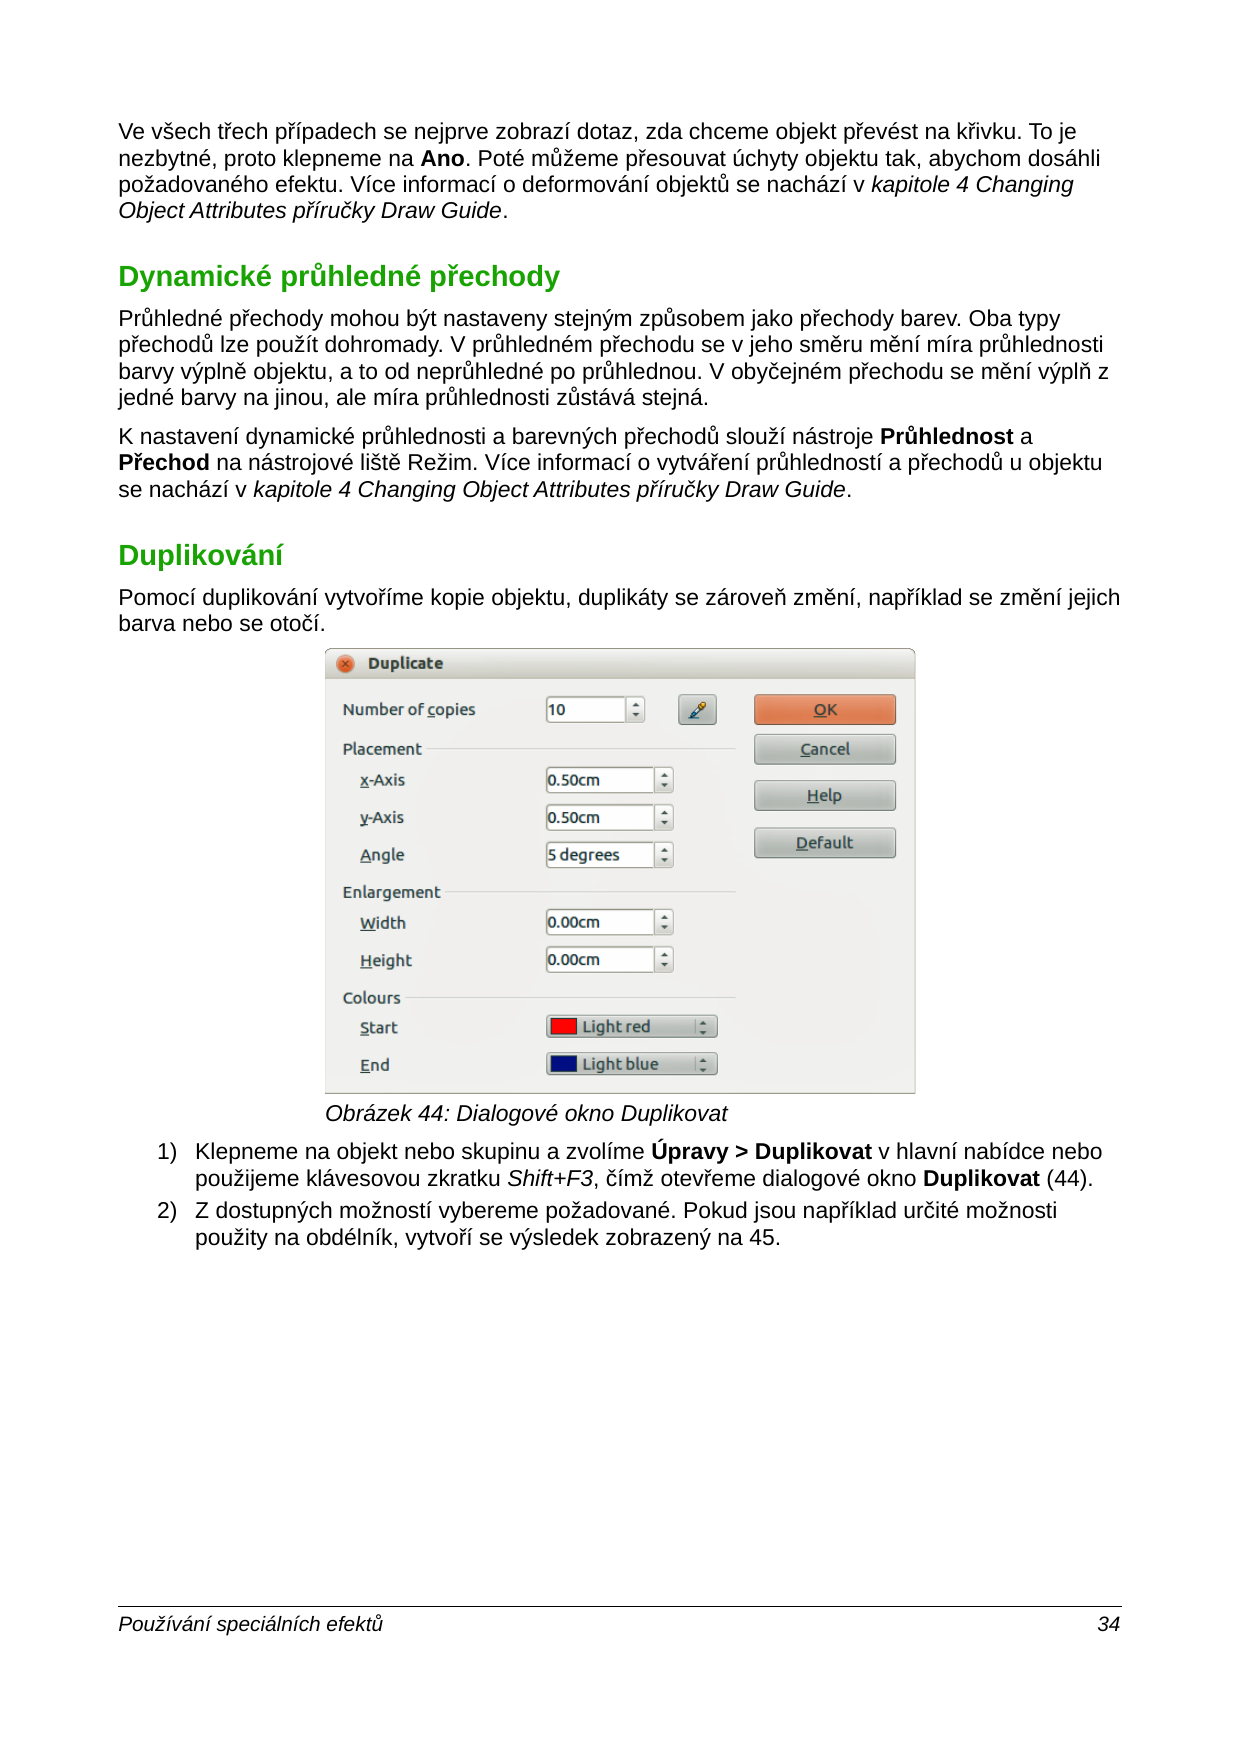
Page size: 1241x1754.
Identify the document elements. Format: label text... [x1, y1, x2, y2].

picture [325, 648, 916, 1094]
subtitle Dynamické průhledné přechody [118, 259, 1122, 293]
list Z dostupných možností vybereme požadované. Pokud jsou například určité možnosti použity na obdélník, vytvoří se výsledek zobrazený na obrázku 45. [177, 1197, 1122, 1250]
text Obrázek 44: Dialogové okno Duplikovat [325, 1099, 915, 1126]
text Ve všech třech případech se nejprve zobrazí dotaz, zda chceme objekt převést na křivku. To je nezbytné, proto klepneme na Ano. Poté můžeme přesouvat úchyty objektu tak, abychom dosáhli požadovaného efektu. Více informací o deformování objektů se nachází v kapitole 4 Changing Object Attributes příručky Draw Guide. [118, 118, 1122, 223]
text Průhledné přechody mohou být nastaveny stejným způsobem jako přechody barev. Oba typy přechodů lze použít dohromady. V průhledném přechodu se v jeho směru mění míra průhlednosti barvy výplně objektu, a to od neprůhledné po průhlednou. V obyčejném přechodu se mění výplň z jedné barvy na jinou, ale míra průhlednosti zůstává stejná. [118, 305, 1122, 410]
text Pomocí duplikování vytvoříme kopie objektu, duplikáty se zároveň změní, například se změní jejich barva nebo se otočí. [118, 583, 1122, 636]
text K nastavení dynamické průhlednosti a barevných přechodů slouží nástroje Průhlednost a Přechod na nástrojové liště Režim. Více informací o vytváření průhledností a přechodů u objektu se nachází v kapitole 4 Changing Object Attributes příručky Draw Guide. [118, 423, 1122, 502]
list Klepneme na objekt nebo skupinu a zvolíme Úpravy > Duplikovat v hlavní nabídce nebo použijeme klávesovou zkratku Shift+F3, čímž otevřeme dialogové okno Duplikovat (obrázek 44). [177, 1138, 1122, 1191]
subtitle Duplikování [118, 537, 1122, 571]
